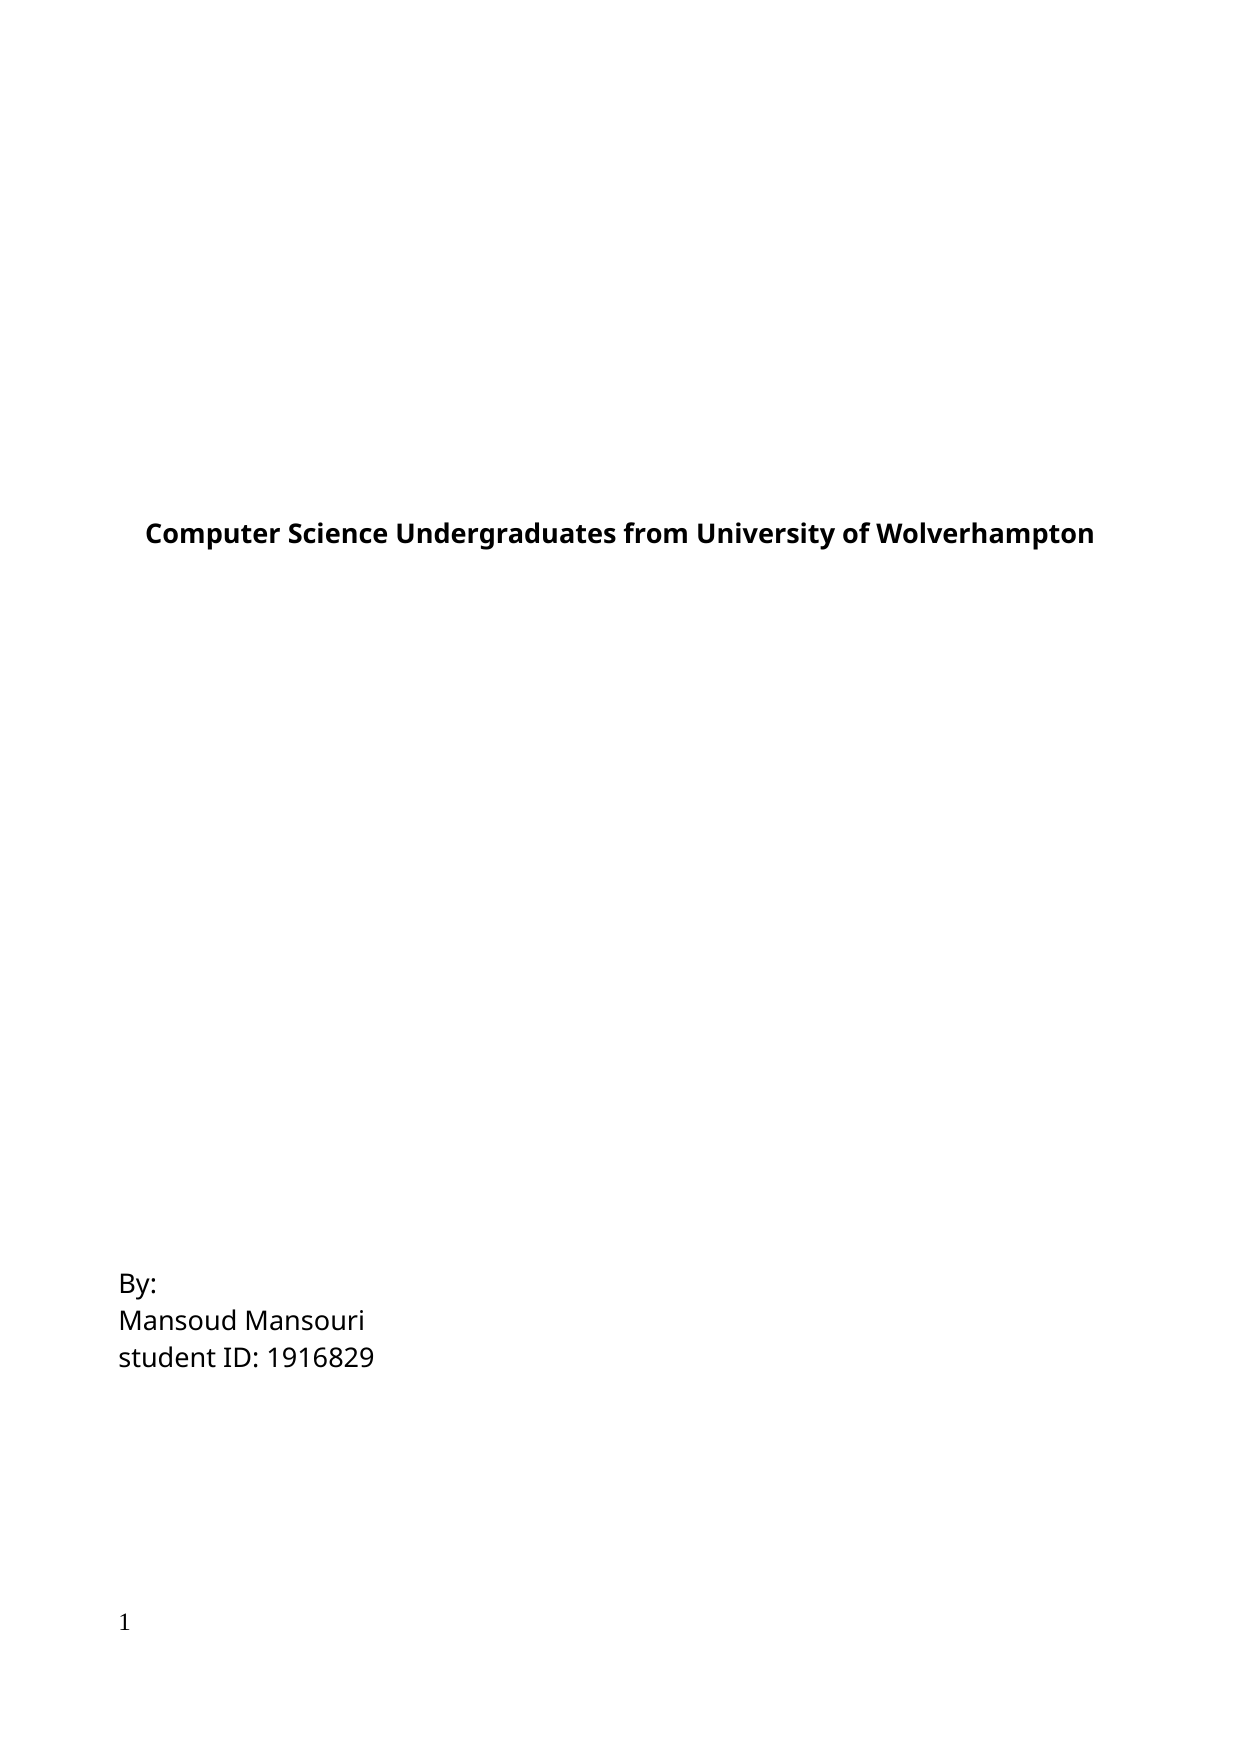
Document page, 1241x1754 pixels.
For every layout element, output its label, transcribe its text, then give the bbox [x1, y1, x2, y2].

title Computer Science Undergraduates from University of Wolverhampton [118, 515, 1122, 552]
text By: [118, 1265, 1122, 1302]
text Mansoud Mansouri [118, 1302, 1122, 1339]
text student ID: 1916829 [118, 1339, 1122, 1376]
